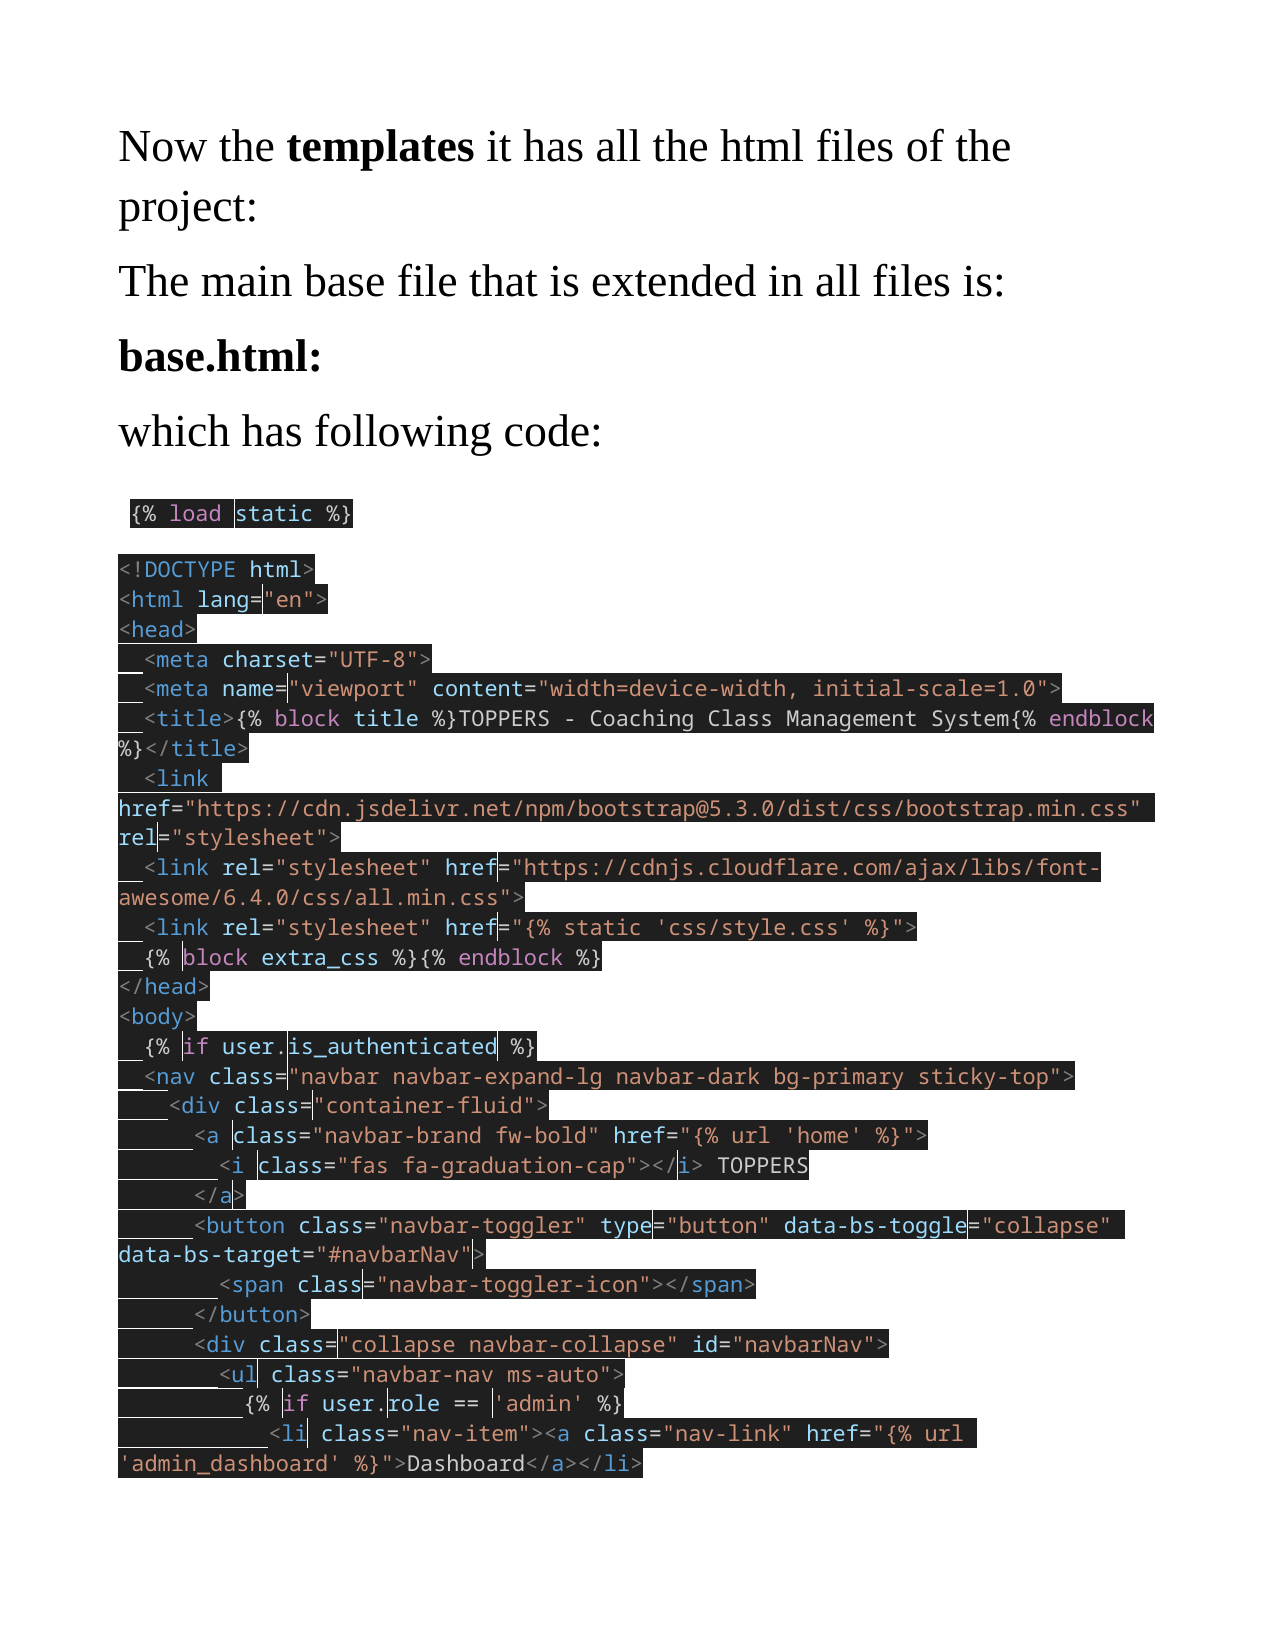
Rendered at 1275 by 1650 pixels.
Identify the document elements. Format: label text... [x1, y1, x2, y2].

text <meta charset="UTF-8"> [118, 643, 1157, 673]
text <nav class="navbar navbar-expand-lg navbar-dark bg-primary sticky-top"> [118, 1061, 1157, 1090]
text <meta name="viewport" content="width=device-width, initial-scale=1.0"> [118, 673, 1157, 703]
text <div class="collapse navbar-collapse" id="navbarNav"> [118, 1329, 1157, 1358]
text </head> [118, 971, 1157, 1001]
text </a> [118, 1180, 1157, 1209]
text <title>{% block title %}TOPPERS - Coaching Class Management System{% endblock %}</title> [118, 703, 1157, 763]
text <button class="navbar-toggler" type="button" data-bs-toggle="collapse" data-bs-target="#navbarNav"> [118, 1209, 1157, 1269]
text <link rel="stylesheet" href="https://cdnjs.cloudflare.com/ajax/libs/font-awesome/6.4.0/css/all.min.css"> [118, 852, 1157, 912]
text <link href="https://cdn.jsdelivr.net/npm/bootstrap@5.3.0/dist/css/bootstrap.min.css" rel="stylesheet"> [118, 763, 1157, 852]
text {% load static %} [118, 479, 1157, 532]
text Now the templates it has all the html files of the project: [118, 118, 1157, 231]
text base.html: [118, 329, 1157, 382]
text {% if user.role == 'admin' %} [118, 1388, 1157, 1418]
text {% block extra_css %}{% endblock %} [118, 941, 1157, 971]
text <head> [118, 614, 1157, 643]
text <ul class="navbar-nav ms-auto"> [118, 1358, 1157, 1388]
text <!DOCTYPE html> [118, 554, 1157, 584]
text The main base file that is extended in all files is: [118, 254, 1157, 306]
text <span class="navbar-toggler-icon"></span> [118, 1269, 1157, 1299]
text <body> [118, 1001, 1157, 1031]
text which has following code: [118, 404, 1157, 457]
text {% if user.is_authenticated %} [118, 1031, 1157, 1061]
text </button> [118, 1299, 1157, 1329]
text <li class="nav-item"><a class="nav-link" href="{% url 'admin_dashboard' %}">Dashboard</a></li> [118, 1418, 1157, 1478]
text <html lang="en"> [118, 584, 1157, 614]
text <div class="container-fluid"> [118, 1090, 1157, 1120]
text <i class="fas fa-graduation-cap"></i> TOPPERS [118, 1150, 1157, 1180]
text <a class="navbar-brand fw-bold" href="{% url 'home' %}"> [118, 1120, 1157, 1150]
text <link rel="stylesheet" href="{% static 'css/style.css' %}"> [118, 912, 1157, 941]
